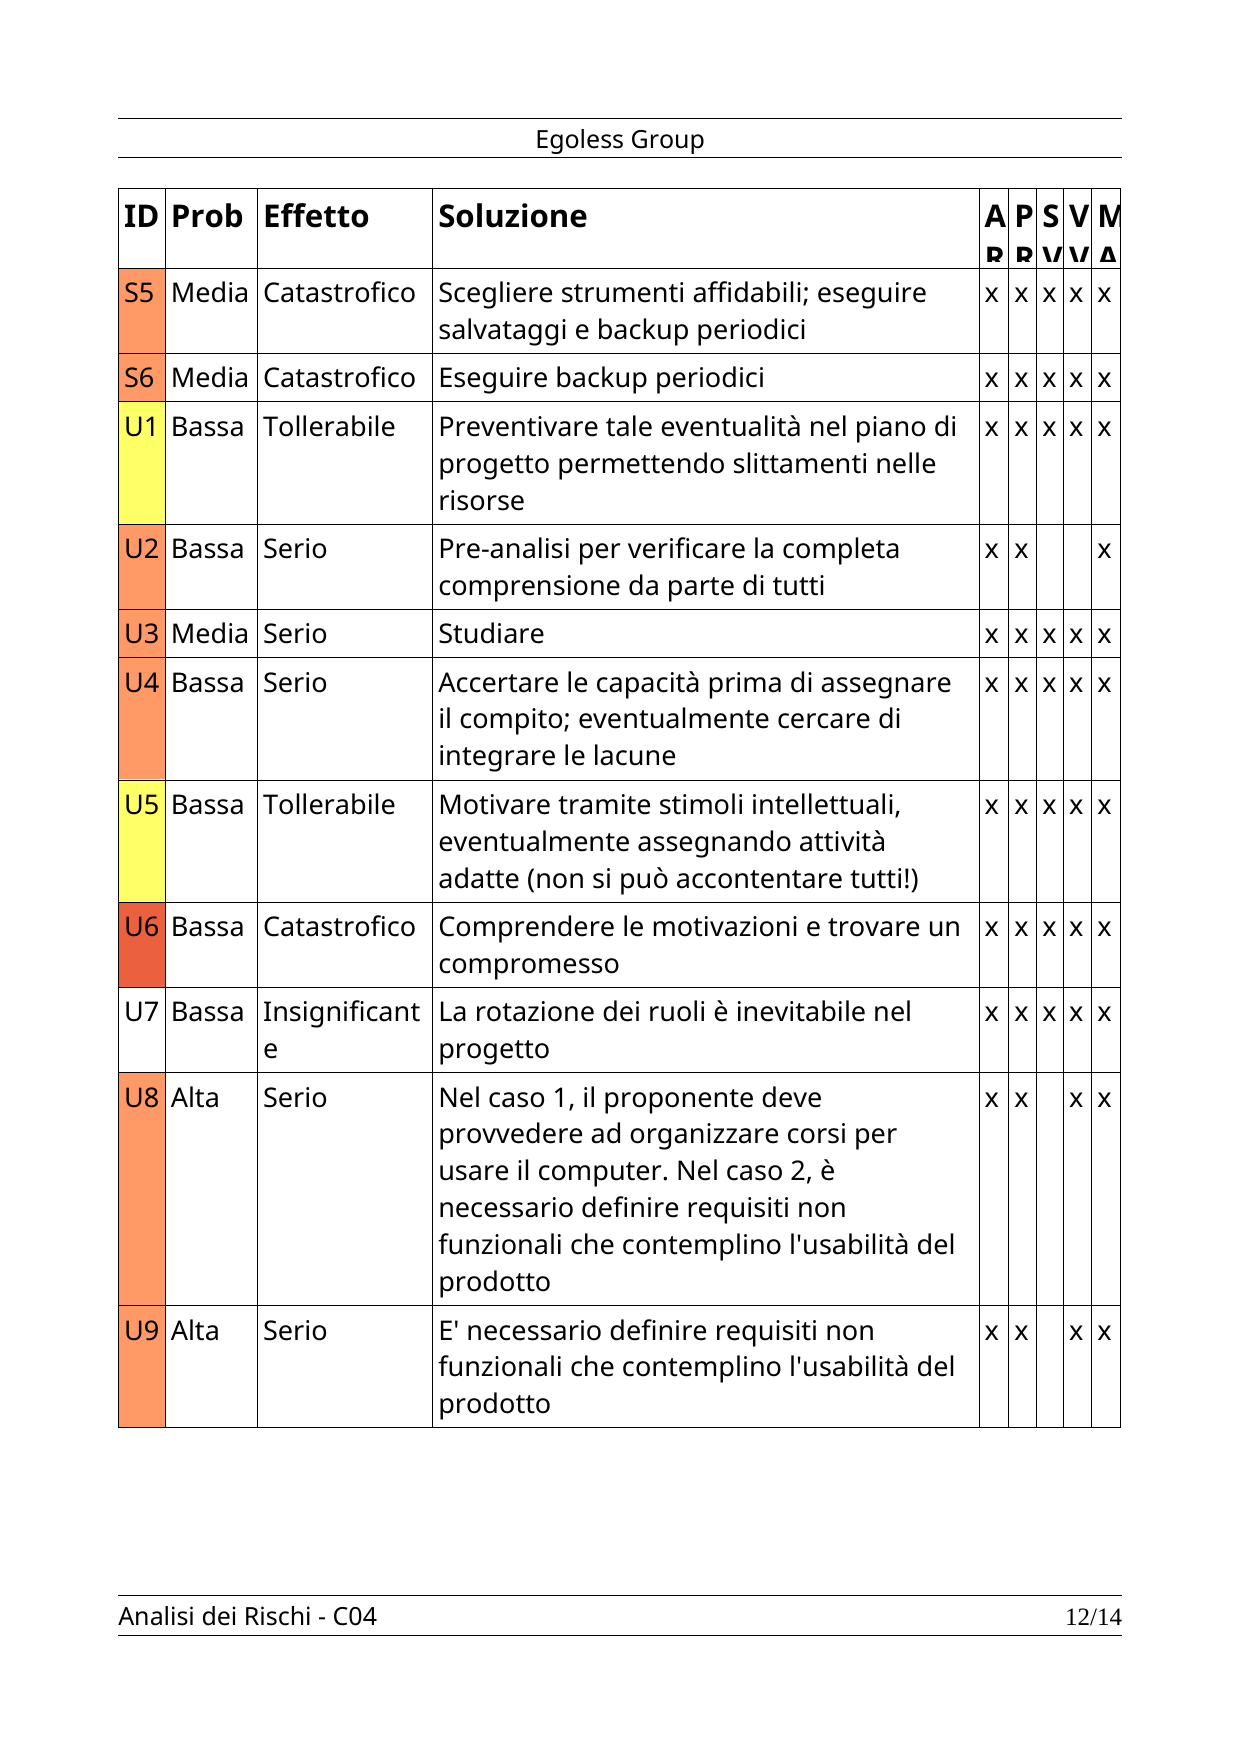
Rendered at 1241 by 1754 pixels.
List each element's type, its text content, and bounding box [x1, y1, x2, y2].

table_cell Studiare [433, 610, 979, 657]
table_cell x [1009, 781, 1036, 902]
table_cell S5 [119, 269, 165, 353]
table_cell [1064, 525, 1091, 609]
table_cell Media [166, 610, 257, 657]
table_cell x [1092, 354, 1120, 401]
table_cell x [1037, 658, 1063, 779]
table_cell x [1037, 402, 1063, 523]
table_header ID [119, 189, 165, 268]
table_cell x [1092, 903, 1120, 987]
table_cell Bassa [166, 903, 257, 987]
table_cell x [980, 903, 1008, 987]
table_cell [1037, 1306, 1063, 1427]
table_cell Bassa [166, 781, 257, 902]
table_cell x [1064, 781, 1091, 902]
table_cell x [1064, 402, 1091, 523]
table_cell x [1092, 525, 1120, 609]
table_cell x [1092, 269, 1120, 353]
table_cell x [1009, 525, 1036, 609]
table_cell U3 [119, 610, 165, 657]
table_cell Media [166, 269, 257, 353]
table_cell x [1009, 610, 1036, 657]
table_cell x [1037, 988, 1063, 1072]
table_cell Insignificante [258, 988, 432, 1072]
table_header MA [1092, 189, 1120, 268]
table_cell x [980, 269, 1008, 353]
table_cell E' necessario definire requisiti non funzionali che contemplino l'usabilità del prodotto [433, 1306, 979, 1427]
table_cell [1037, 1073, 1063, 1305]
table_header Prob. [166, 189, 257, 268]
table_cell x [980, 1306, 1008, 1427]
table_cell Alta [166, 1306, 257, 1427]
table_header SV [1037, 189, 1063, 268]
table_cell x [980, 610, 1008, 657]
table_cell Catastrofico [258, 354, 432, 401]
table_cell x [1037, 354, 1063, 401]
table_cell S6 [119, 354, 165, 401]
table_cell x [1064, 610, 1091, 657]
table_cell x [1064, 269, 1091, 353]
table_cell x [980, 781, 1008, 902]
table_cell x [1092, 402, 1120, 523]
table_cell x [980, 525, 1008, 609]
table_cell x [980, 402, 1008, 523]
table_cell x [1037, 269, 1063, 353]
table_cell U4 [119, 658, 165, 779]
table_cell x [1009, 354, 1036, 401]
table_header Soluzione [433, 189, 979, 268]
table_cell x [1092, 658, 1120, 779]
table_cell Tollerabile [258, 781, 432, 902]
table_cell x [1092, 1306, 1120, 1427]
table_cell U9 [119, 1306, 165, 1427]
table_cell U1 [119, 402, 165, 523]
table_cell Tollerabile [258, 402, 432, 523]
table_cell x [1037, 781, 1063, 902]
table_cell Serio [258, 525, 432, 609]
table_cell Serio [258, 658, 432, 779]
table_cell Catastrofico [258, 269, 432, 353]
table_cell Media [166, 354, 257, 401]
table_cell x [1064, 1073, 1091, 1305]
table_cell Bassa [166, 988, 257, 1072]
table_cell U2 [119, 525, 165, 609]
table_cell Bassa [166, 402, 257, 523]
table_cell Serio [258, 610, 432, 657]
table_cell x [1064, 658, 1091, 779]
table_cell U5 [119, 781, 165, 902]
table_cell U7 [119, 988, 165, 1072]
table_cell Scegliere strumenti affidabili; eseguire salvataggi e backup periodici [433, 269, 979, 353]
table_header AR [980, 189, 1008, 268]
table_cell U6 [119, 903, 165, 987]
table_cell x [980, 354, 1008, 401]
table_cell x [1009, 658, 1036, 779]
table_header VV [1064, 189, 1091, 268]
table_cell Pre-analisi per verificare la completa comprensione da parte di tutti [433, 525, 979, 609]
table_cell [1037, 525, 1063, 609]
table_cell Serio [258, 1073, 432, 1305]
table_cell x [1009, 402, 1036, 523]
table_cell x [1009, 988, 1036, 1072]
table_cell Catastrofico [258, 903, 432, 987]
table_cell Nel caso 1, il proponente deve provvedere ad organizzare corsi per usare il computer. Nel caso 2, è necessario definire requisiti non funzionali che contemplino l'usabilità del prodotto [433, 1073, 979, 1305]
table_cell x [1064, 903, 1091, 987]
table_cell Comprendere le motivazioni e trovare un compromesso [433, 903, 979, 987]
table_cell x [1092, 610, 1120, 657]
table_cell x [1064, 1306, 1091, 1427]
table_cell x [1037, 903, 1063, 987]
table_cell Preventivare tale eventualità nel piano di progetto permettendo slittamenti nelle risorse [433, 402, 979, 523]
table_cell x [1009, 1306, 1036, 1427]
table_cell La rotazione dei ruoli è inevitabile nel progetto [433, 988, 979, 1072]
table_cell x [980, 988, 1008, 1072]
table_cell Motivare tramite stimoli intellettuali, eventualmente assegnando attività adatte (non si può accontentare tutti!) [433, 781, 979, 902]
table_cell x [1064, 354, 1091, 401]
table_cell x [1009, 269, 1036, 353]
table_cell Bassa [166, 525, 257, 609]
table_cell x [1064, 988, 1091, 1072]
table_cell x [1092, 1073, 1120, 1305]
table_cell Accertare le capacità prima di assegnare il compito; eventualmente cercare di integrare le lacune [433, 658, 979, 779]
table_cell U8 [119, 1073, 165, 1305]
table_header Effetto [258, 189, 432, 268]
table_cell Bassa [166, 658, 257, 779]
table_cell x [1009, 903, 1036, 987]
table_header PR [1009, 189, 1036, 268]
table_cell x [980, 1073, 1008, 1305]
table_cell x [1009, 1073, 1036, 1305]
table_cell Alta [166, 1073, 257, 1305]
table_cell x [980, 658, 1008, 779]
table_cell x [1092, 988, 1120, 1072]
table_cell Eseguire backup periodici [433, 354, 979, 401]
table_cell x [1037, 610, 1063, 657]
table_cell x [1092, 781, 1120, 902]
table_cell Serio [258, 1306, 432, 1427]
